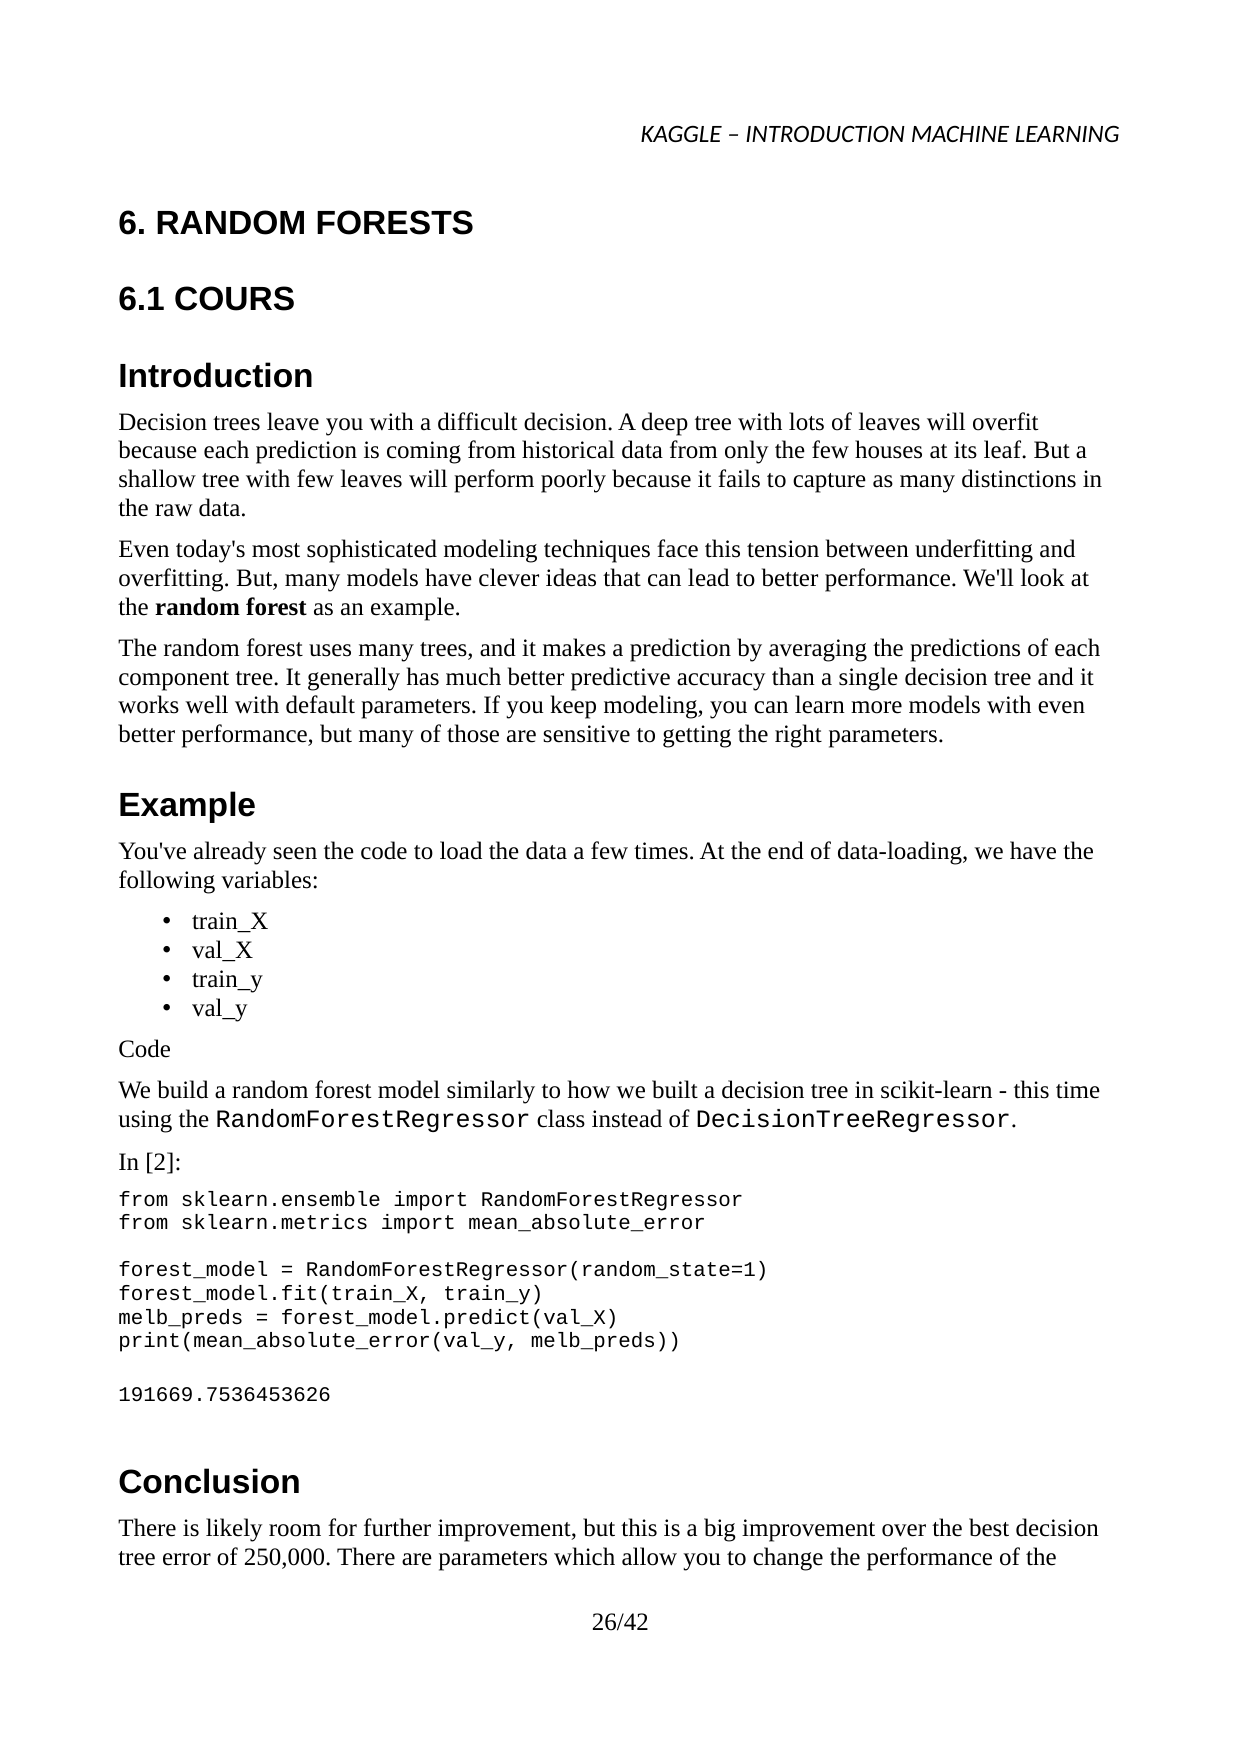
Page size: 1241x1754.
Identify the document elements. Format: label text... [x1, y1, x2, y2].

subtitle 6.1 COURS [118, 279, 1122, 318]
list val_X [162, 935, 1122, 964]
subtitle Conclusion [118, 1462, 1122, 1500]
list train_X [162, 906, 1122, 935]
list train_y [162, 964, 1122, 993]
text from sklearn.ensemble import RandomForestRegressor [118, 1188, 1122, 1212]
text You've already seen the code to load the data a few times. At the end of data-loading, we have the following variables: [118, 836, 1122, 894]
text In [2]: [118, 1147, 1122, 1176]
text forest_model.fit(train_X, train_y) [118, 1283, 1122, 1307]
subtitle 6. RANDOM FORESTS [118, 203, 1122, 242]
list val_y [162, 993, 1122, 1021]
text There is likely room for further improvement, but this is a big improvement over the best decision tree error of 250,000. There are parameters which allow you to change the performance of the [118, 1513, 1122, 1570]
text Even today's most sophisticated modeling techniques face this tension between underfitting and overfitting. But, many models have clever ideas that can lead to better performance. We'll look at the random forest as an example. [118, 534, 1122, 620]
text forest_model = RandomForestRegressor(random_state=1) [118, 1259, 1122, 1283]
text melb_preds = forest_model.predict(val_X) [118, 1307, 1122, 1330]
text We build a random forest model similarly to how we built a decision tree in scikit-learn - this time using the RandomForestRegressor class instead of DecisionTreeRegressor. [118, 1075, 1122, 1135]
subtitle Example [118, 785, 1122, 824]
text Code [118, 1034, 1122, 1063]
subtitle Introduction [118, 355, 1122, 394]
text from sklearn.metrics import mean_absolute_error [118, 1212, 1122, 1236]
text print(mean_absolute_error(val_y, melb_preds)) [118, 1330, 1122, 1354]
text The random forest uses many trees, and it makes a prediction by averaging the predictions of each component tree. It generally has much better predictive accuracy than a single decision tree and it works well with default parameters. If you keep modeling, you can learn more models with even better performance, but many of those are sensitive to getting the right parameters. [118, 633, 1122, 748]
text Decision trees leave you with a difficult decision. A deep tree with lots of leaves will overfit because each prediction is coming from historical data from only the few houses at its leaf. But a shallow tree with few leaves will perform poorly because it fails to capture as many distinctions in the raw data. [118, 407, 1122, 522]
text 191669.7536453626 [118, 1383, 1122, 1407]
